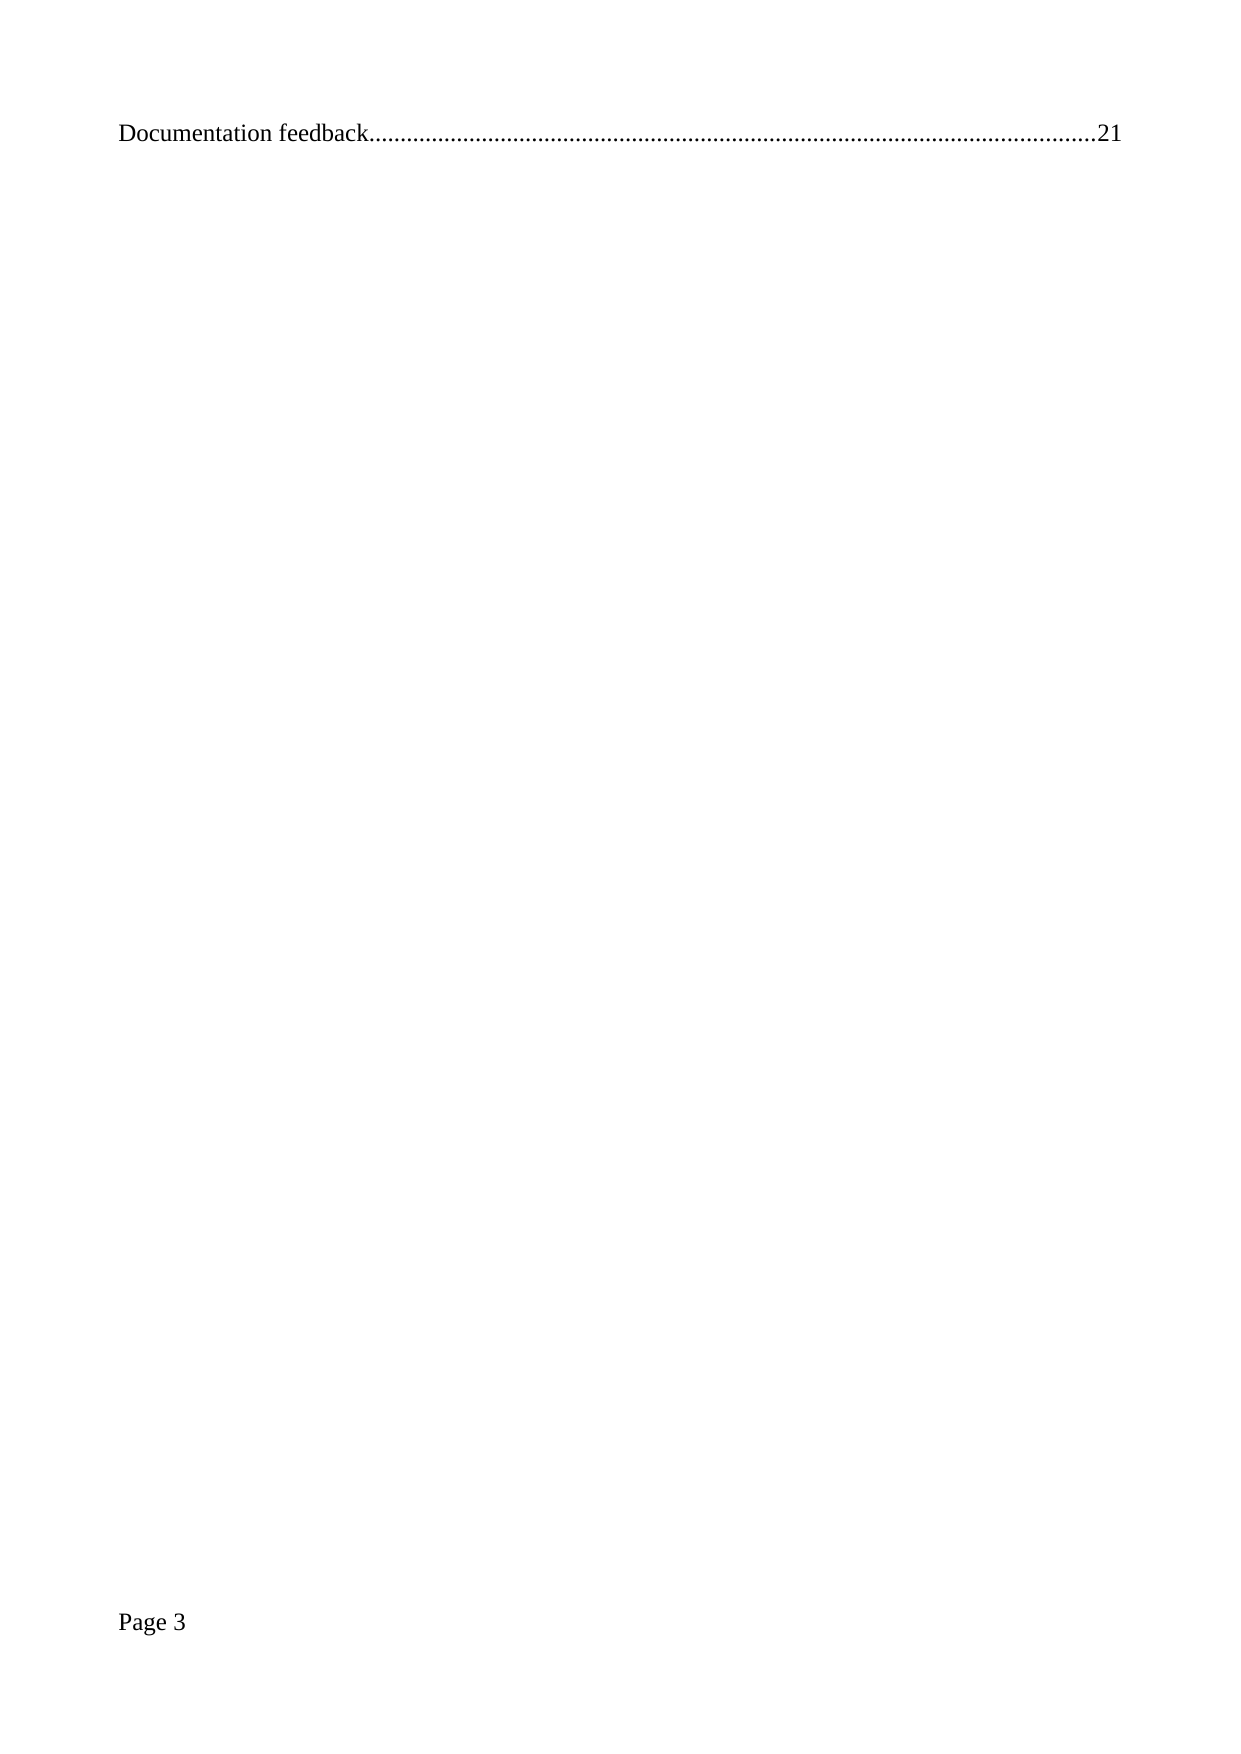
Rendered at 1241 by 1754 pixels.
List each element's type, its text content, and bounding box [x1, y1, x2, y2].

text Documentation feedback 21 [118, 118, 1122, 147]
